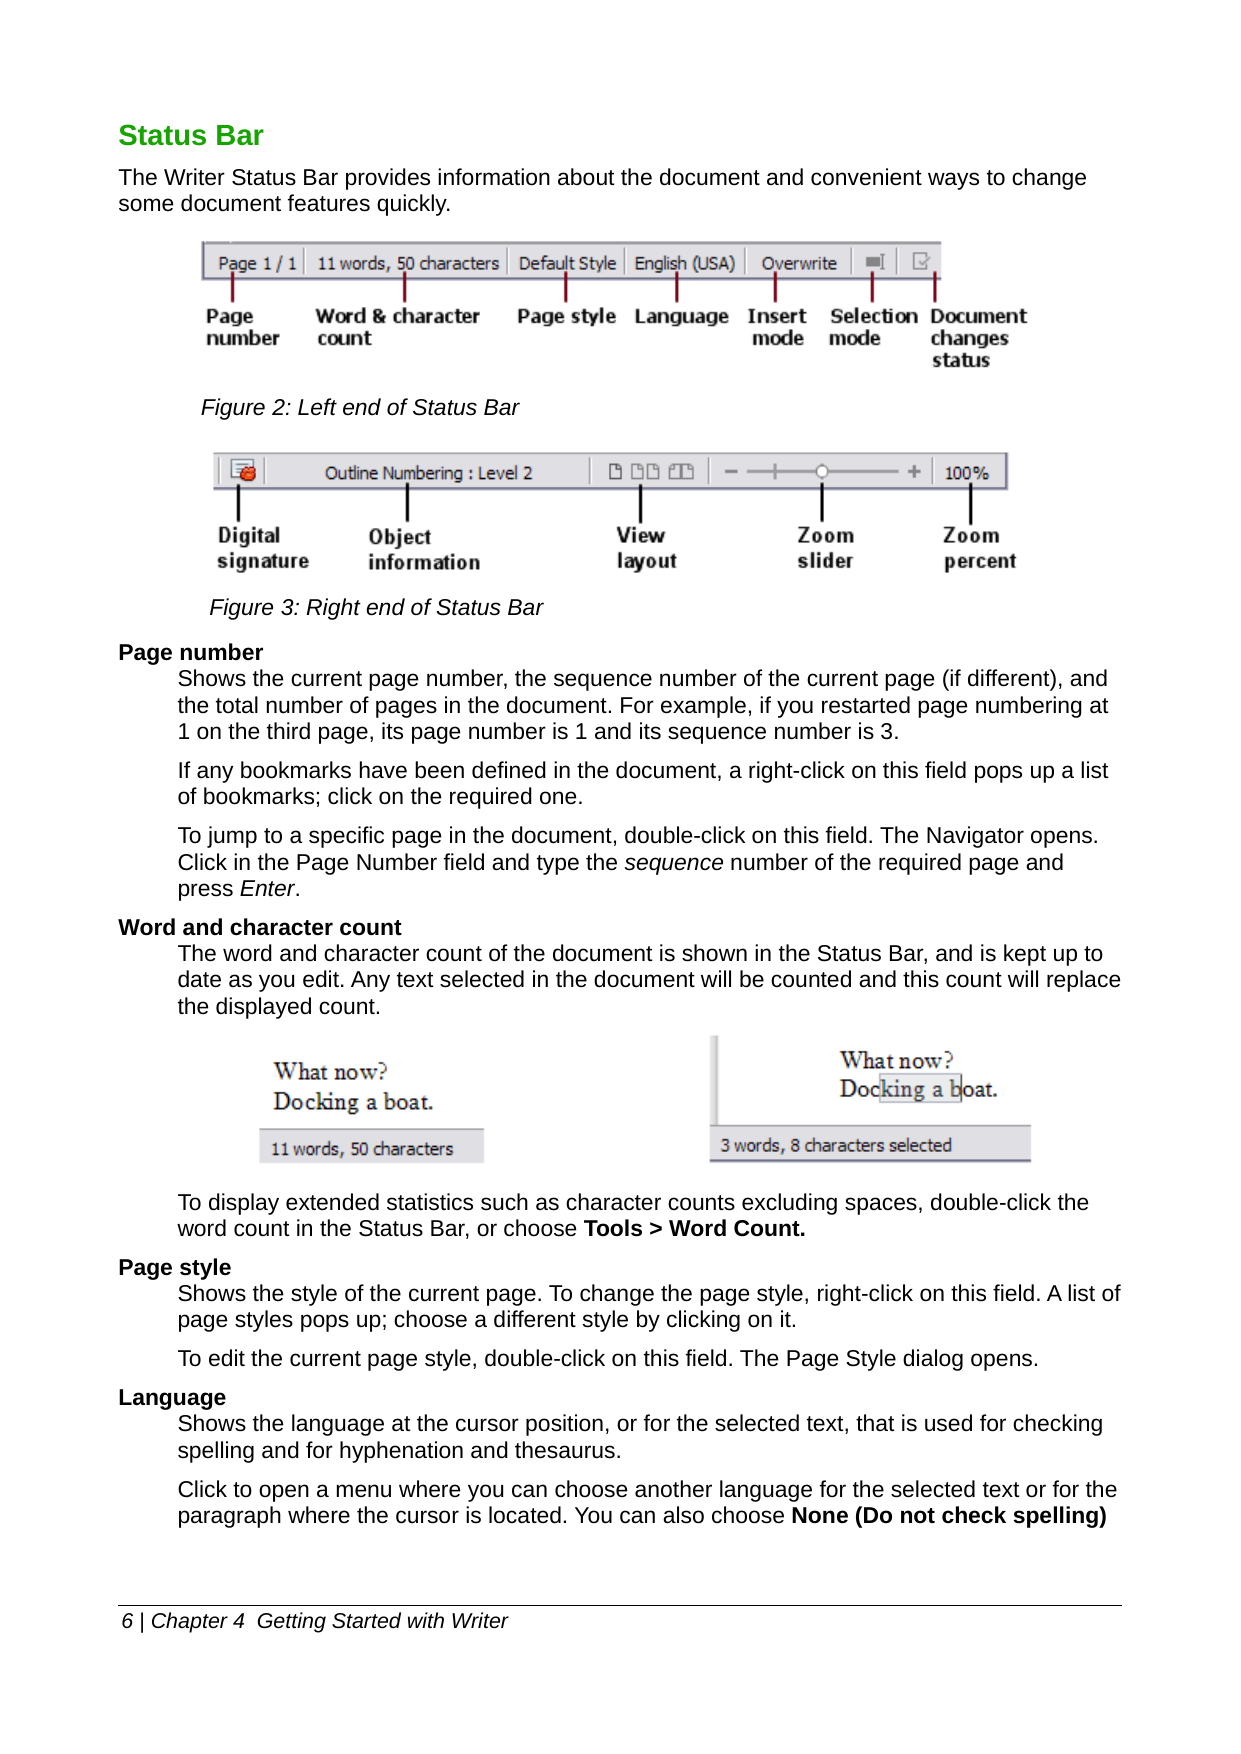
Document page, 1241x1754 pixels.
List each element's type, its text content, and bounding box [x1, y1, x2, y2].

text Page style [118, 1254, 1122, 1280]
picture [707, 1031, 1036, 1166]
text To display extended statistics such as character counts excluding spaces, double-click the word count in the Status Bar, or choose Tools > Word Count. [177, 1188, 1122, 1241]
text The Writer Status Bar provides information about the document and convenient ways to change some document features quickly. [118, 163, 1122, 216]
picture [209, 448, 1032, 595]
text Figure 2: Left end of Status Bar [201, 394, 1040, 420]
text Word and character count [118, 914, 1122, 940]
text Language [118, 1384, 1122, 1410]
picture [255, 1031, 489, 1168]
text Shows the language at the cursor position, or for the selected text, that is used for checking spelling and for hyphenation and thesaurus. [177, 1410, 1122, 1463]
picture [200, 240, 1040, 394]
text To edit the current page style, double-click on this field. The Page Style dialog opens. [177, 1345, 1122, 1372]
text Click to open a menu where you can choose another language for the selected text or for the paragraph where the cursor is located. You can also choose None (Do not check spelling) [177, 1476, 1122, 1528]
table_header [620, 1032, 1123, 1173]
subtitle Status Bar [118, 118, 1122, 152]
text Figure 3: Right end of Status Bar [209, 595, 1031, 621]
table_header [124, 1032, 620, 1173]
text Shows the style of the current page. To change the page style, right-click on this field. A list of page styles pops up; choose a different style by clicking on it. [177, 1280, 1122, 1333]
text Shows the current page number, the sequence number of the current page (if different), and the total number of pages in the document. For example, if you restarted page numbering at 1 on the third page, its page number is 1 and its sequence number is 3. [177, 665, 1122, 744]
text The word and character count of the document is shown in the Status Bar, and is kept up to date as you edit. Any text selected in the document will be counted and this count will replace the displayed count. [177, 940, 1122, 1019]
text Page number [118, 639, 1122, 665]
text To jump to a specific page in the document, double-click on this field. The Navigator opens. Click in the Page Number field and type the sequence number of the required page and press Enter. [177, 822, 1122, 901]
text If any bookmarks have been defined in the document, a right-click on this field pops up a list of bookmarks; click on the required one. [177, 757, 1122, 810]
